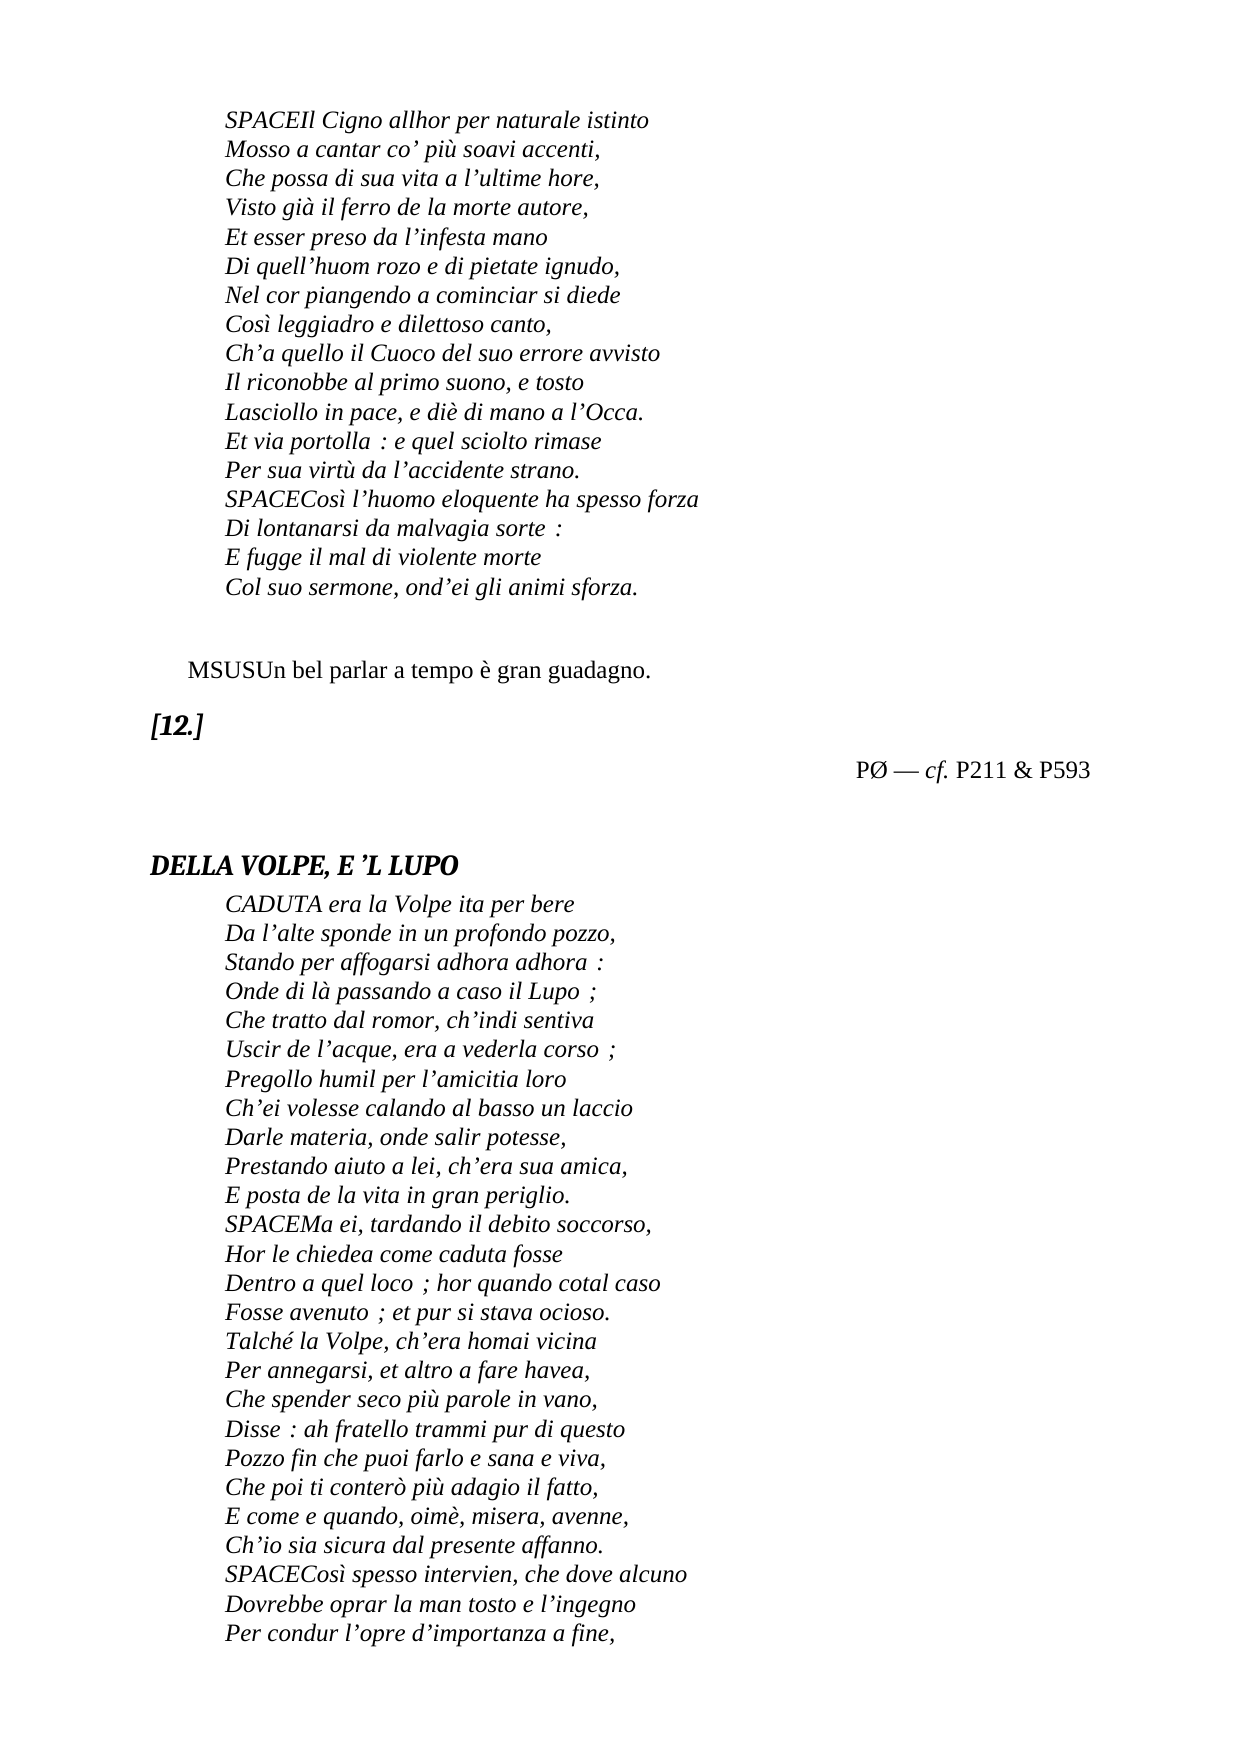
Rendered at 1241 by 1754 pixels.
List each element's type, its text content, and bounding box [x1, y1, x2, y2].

text PØ — cf. P211 & P593 [150, 749, 1090, 786]
text MSUSUn bel parlar a tempo è gran guadagno. [187, 655, 1090, 684]
text SPACECosì l’huomo eloquente ha spesso forza Di lontanarsi da malvagia sorte : E fugge il mal di violente morte Col suo sermone, ond’ei gli animi sforza. [225, 484, 1090, 601]
text SPACEIl Cigno allhor per naturale istinto Mosso a cantar co’ più soavi accenti, Che possa di sua vita a l’ultime hore, Visto già il ferro de la morte autore, Et esser preso da l’infesta mano Di quell’huom rozo e di pietate ignudo, Nel cor piangendo a cominciar si diede Così leggiadro e dilettoso canto, Ch’a quello il Cuoco del suo errore avvisto Il riconobbe al primo suono, e tosto Lasciollo in pace, e diè di mano a l’Occa. Et via portolla : e quel sciolto rimase Per sua virtù da l’accidente strano. [225, 105, 1090, 484]
text CADUTA era la Volpe ita per bere Da l’alte sponde in un profondo pozzo, Stando per affogarsi adhora adhora : Onde di là passando a caso il Lupo ; Che tratto dal romor, ch’indi sentiva Uscir de l’acque, era a vederla corso ; Pregollo humil per l’amicitia loro Ch’ei volesse calando al basso un laccio Darle materia, onde salir potesse, Prestando aiuto a lei, ch’era sua amica, E posta de la vita in gran periglio. [225, 889, 1090, 1209]
text SPACECosì spesso intervien, che dove alcuno Dovrebbe oprar la man tosto e l’ingegno Per condur l’opre d’importanza a fine, [225, 1559, 1090, 1647]
subtitle DELLA VOLPE, E ’L LUPO [150, 849, 1090, 882]
text SPACEMa ei, tardando il debito soccorso, Hor le chiedea come caduta fosse Dentro a quel loco ; hor quando cotal caso Fosse avenuto ; et pur si stava ocioso. Talché la Volpe, ch’era homai vicina Per annegarsi, et altro a fare havea, Che spender seco più parole in vano, Disse : ah fratello trammi pur di questo Pozzo fin che puoi farlo e sana e viva, Che poi ti conterò più adagio il fatto, E come e quando, oimè, misera, avenne, Ch’io sia sicura dal presente affanno. [225, 1209, 1090, 1559]
subtitle [12.] [150, 709, 1090, 743]
